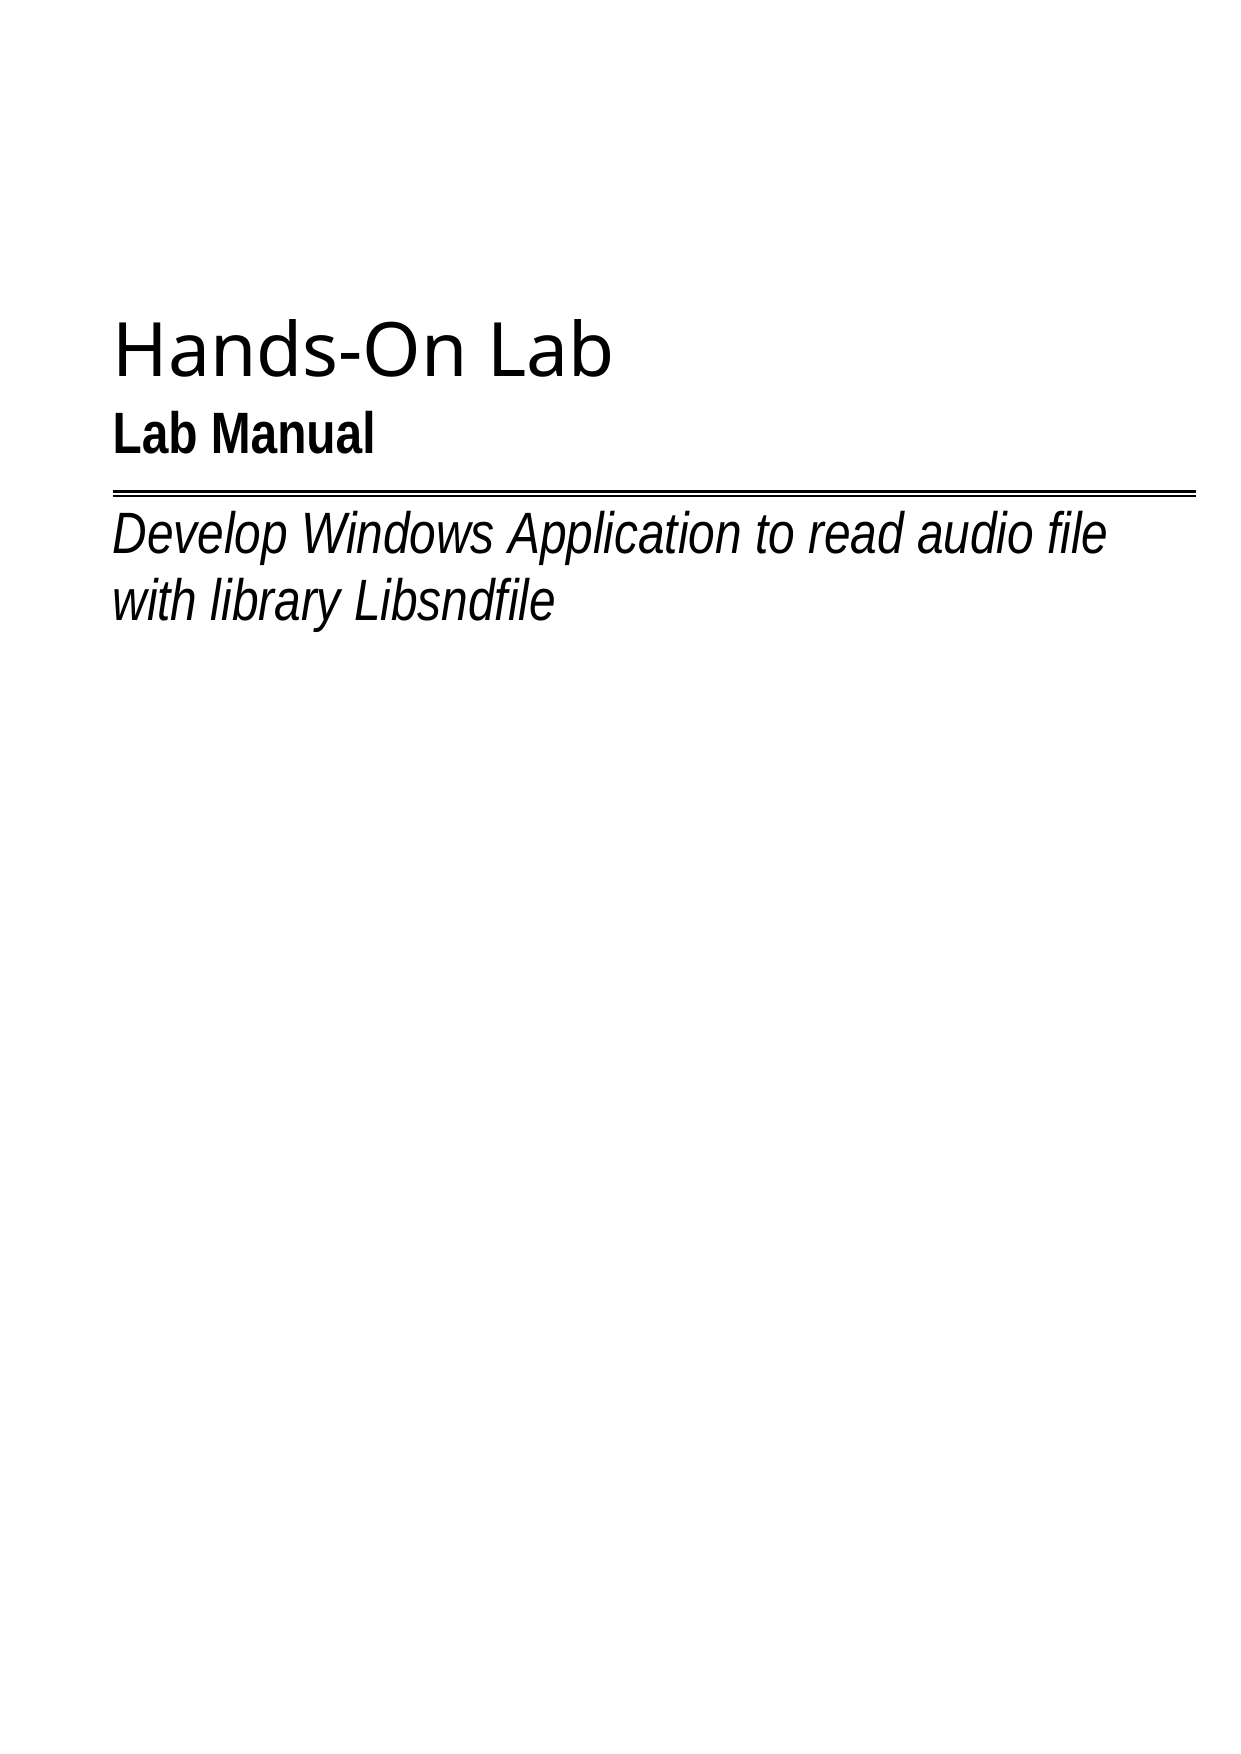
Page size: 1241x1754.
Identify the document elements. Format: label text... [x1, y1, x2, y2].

text Develop Windows Application to read audio file with library Libsndfile [112, 496, 1196, 633]
title Hands-On Lab [112, 296, 1196, 398]
title Lab Manual [112, 398, 1196, 465]
